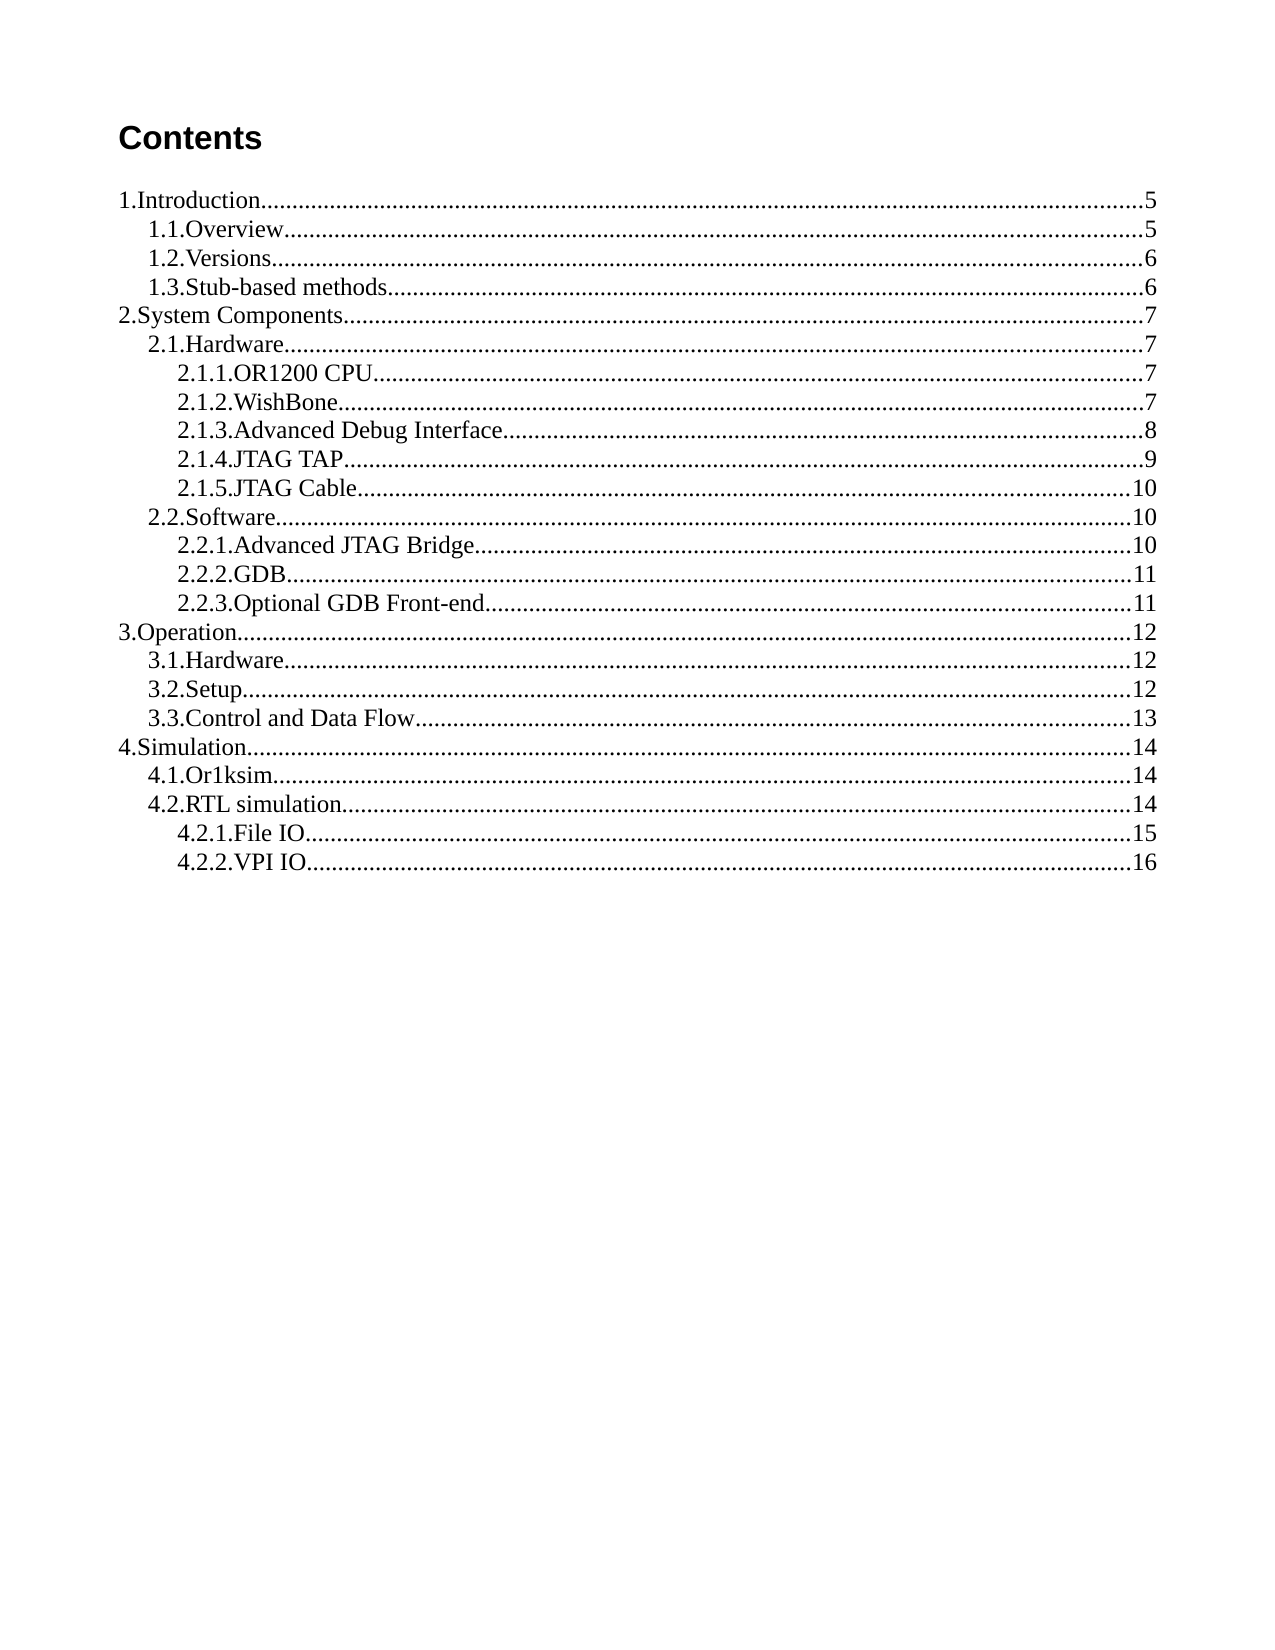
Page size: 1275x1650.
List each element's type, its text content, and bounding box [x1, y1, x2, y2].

text 2.1.2.WishBone 7 [177, 387, 1157, 415]
text 4.2.1.File IO 15 [177, 818, 1157, 847]
text 1.Introduction 5 [118, 185, 1157, 214]
text 4.2.2.VPI IO 16 [177, 847, 1157, 875]
text 2.1.4.JTAG TAP 9 [177, 444, 1157, 473]
text 1.1.Overview 5 [148, 214, 1157, 243]
text 3.3.Control and Data Flow 13 [148, 703, 1157, 732]
text 2.1.1.OR1200 CPU 7 [177, 358, 1157, 387]
text 2.2.3.Optional GDB Front-end 11 [177, 588, 1157, 617]
text 4.2.RTL simulation 14 [148, 789, 1157, 818]
text 2.1.Hardware 7 [148, 329, 1157, 358]
text 4.Simulation 14 [118, 732, 1157, 760]
text 2.1.3.Advanced Debug Interface 8 [177, 415, 1157, 444]
text 2.2.Software 10 [148, 502, 1157, 530]
text 4.1.Or1ksim 14 [148, 760, 1157, 789]
text 3.2.Setup 12 [148, 674, 1157, 703]
text Contents [118, 118, 1157, 157]
text 3.1.Hardware 12 [148, 645, 1157, 674]
text 2.1.5.JTAG Cable 10 [177, 473, 1157, 502]
text 2.2.2.GDB 11 [177, 559, 1157, 588]
text 2.System Components 7 [118, 300, 1157, 329]
text 1.2.Versions 6 [148, 243, 1157, 272]
text 2.2.1.Advanced JTAG Bridge 10 [177, 530, 1157, 559]
text 1.3.Stub-based methods 6 [148, 272, 1157, 300]
text 3.Operation 12 [118, 617, 1157, 645]
